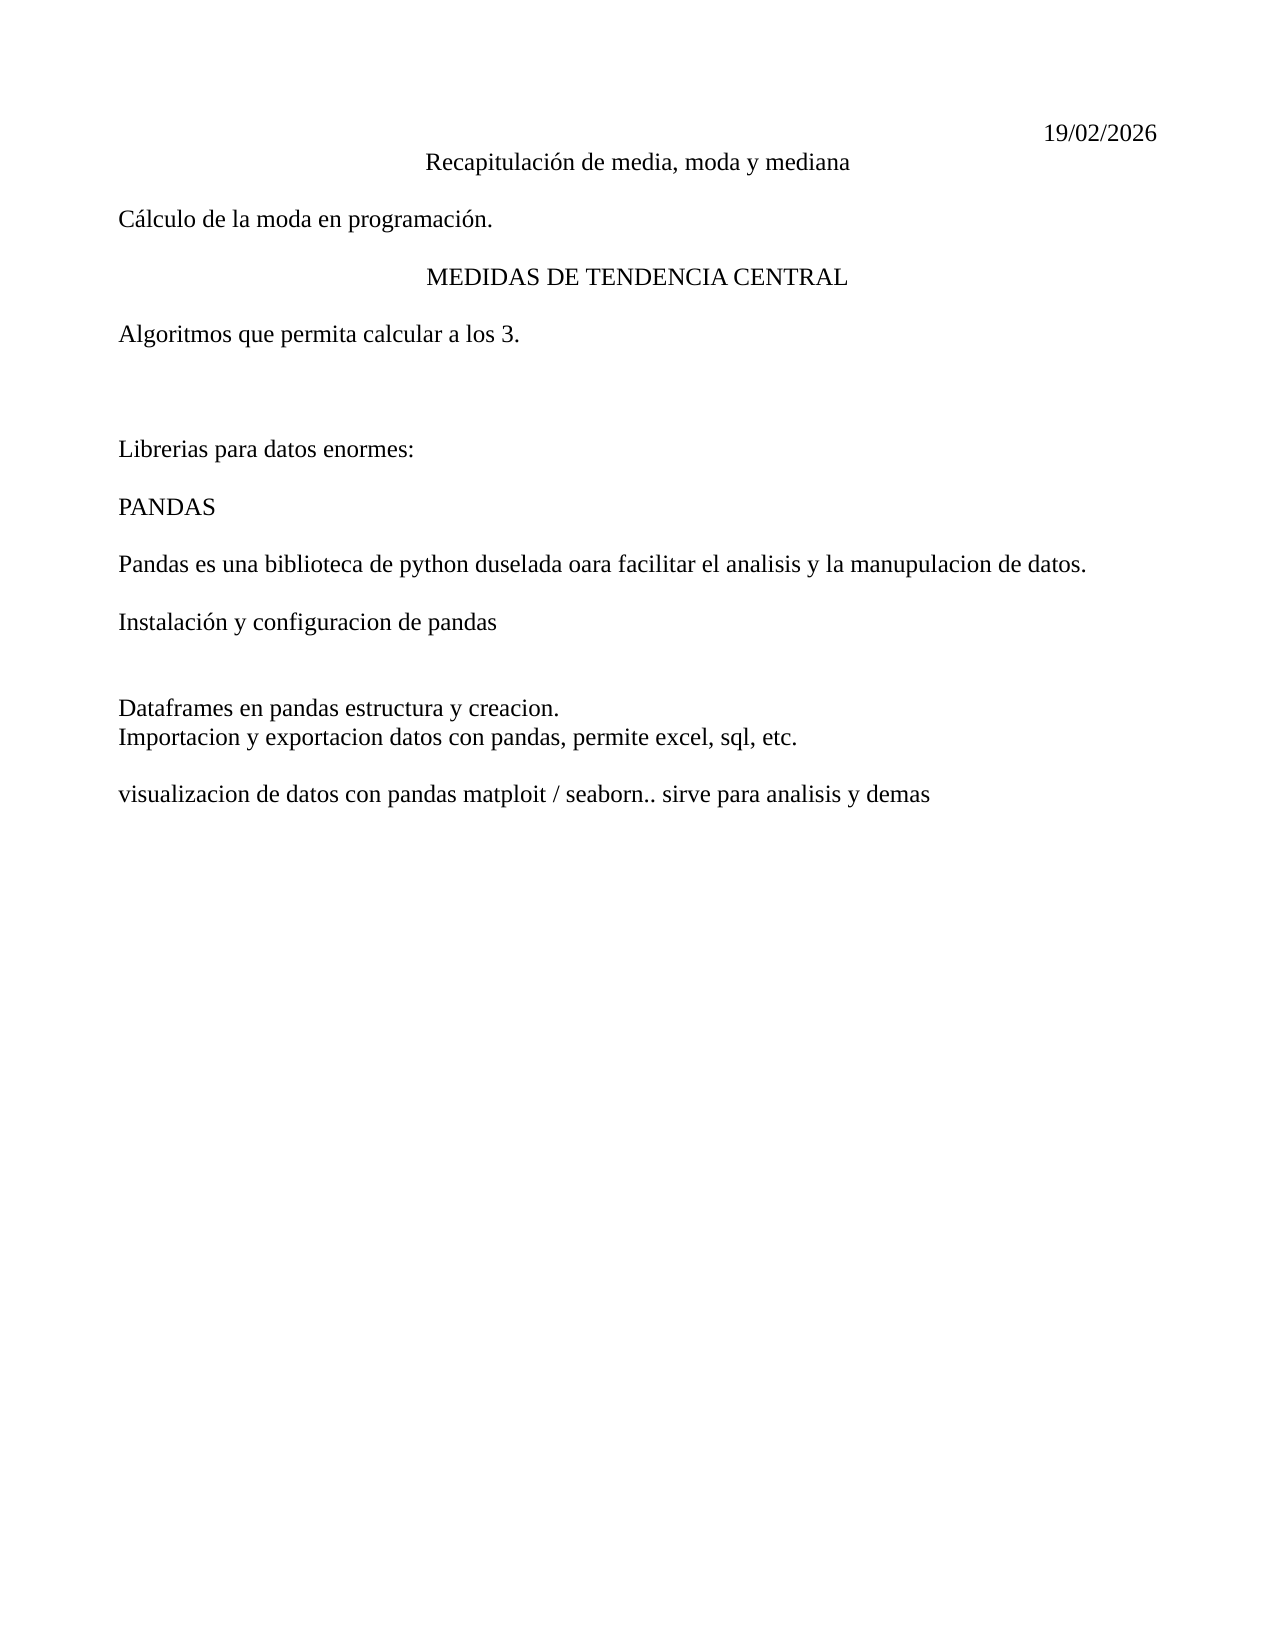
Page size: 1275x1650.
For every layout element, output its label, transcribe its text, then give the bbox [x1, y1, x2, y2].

text PANDAS [118, 492, 1157, 521]
text MEDIDAS DE TENDENCIA CENTRAL [118, 262, 1157, 291]
text 19/02/2026 [118, 118, 1157, 147]
text Recapitulación de media, moda y mediana [118, 147, 1157, 176]
text Pandas es una biblioteca de python duselada oara facilitar el analisis y la manupulacion de datos. [118, 549, 1157, 578]
text Instalación y configuracion de pandas [118, 607, 1157, 636]
text visualizacion de datos con pandas matploit / seaborn.. sirve para analisis y demas [118, 779, 1157, 808]
text Importacion y exportacion datos con pandas, permite excel, sql, etc. [118, 722, 1157, 751]
text Dataframes en pandas estructura y creacion. [118, 693, 1157, 722]
text Algoritmos que permita calcular a los 3. [118, 319, 1157, 348]
text Cálculo de la moda en programación. [118, 204, 1157, 233]
text Librerias para datos enormes: [118, 434, 1157, 463]
